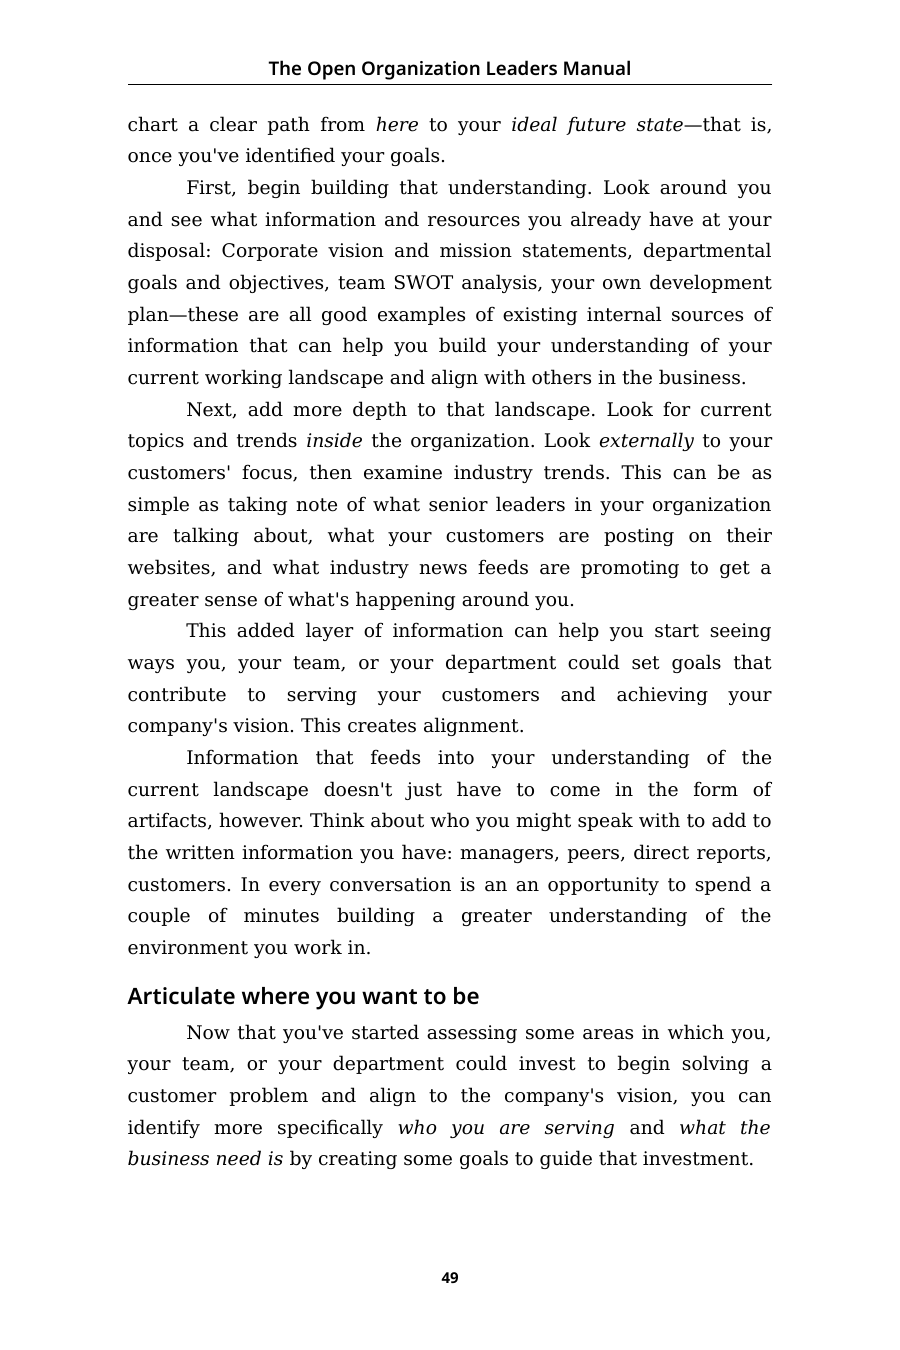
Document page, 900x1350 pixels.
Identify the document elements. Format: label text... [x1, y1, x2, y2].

text This added layer of information can help you start seeing ways you, your team, or your department could set goals that contribute to serving your customers and achieving your company's vision. This creates alignment. [127, 621, 772, 737]
text Now that you've started assessing some areas in which you, your team, or your department could invest to begin solving a customer problem and align to the company's vision, you can identify more specifically who you are serving and what the business need is by creating some goals to guide that investment. [127, 1022, 772, 1170]
text chart a clear path from here to your ideal future state—that is, once you've identified your goals. [127, 114, 772, 167]
text First, begin building that understanding. Look around you and see what information and resources you already have at your disposal: Corporate vision and mission statements, departmental goals and objectives, team SWOT analysis, your own development plan—these are all good examples of existing internal sources of information that can help you build your understanding of your current working landscape and align with others in the business. [127, 177, 772, 389]
text Next, add more depth to that landscape. Look for current topics and trends inside the organization. Look externally to your customers' focus, then examine industry trends. This can be as simple as taking note of what senior leaders in your organization are talking about, what your customers are posting on their websites, and what industry news feeds are promoting to get a greater sense of what's happening around you. [127, 399, 772, 611]
subtitle Articulate where you want to be [127, 984, 772, 1010]
text Information that feeds into your understanding of the current landscape doesn't just have to come in the form of artifacts, however. Think about who you might speak with to add to the written information you have: managers, peers, direct reports, customers. In every conversation is an an opportunity to spend a couple of minutes building a greater understanding of the environment you work in. [127, 747, 772, 959]
